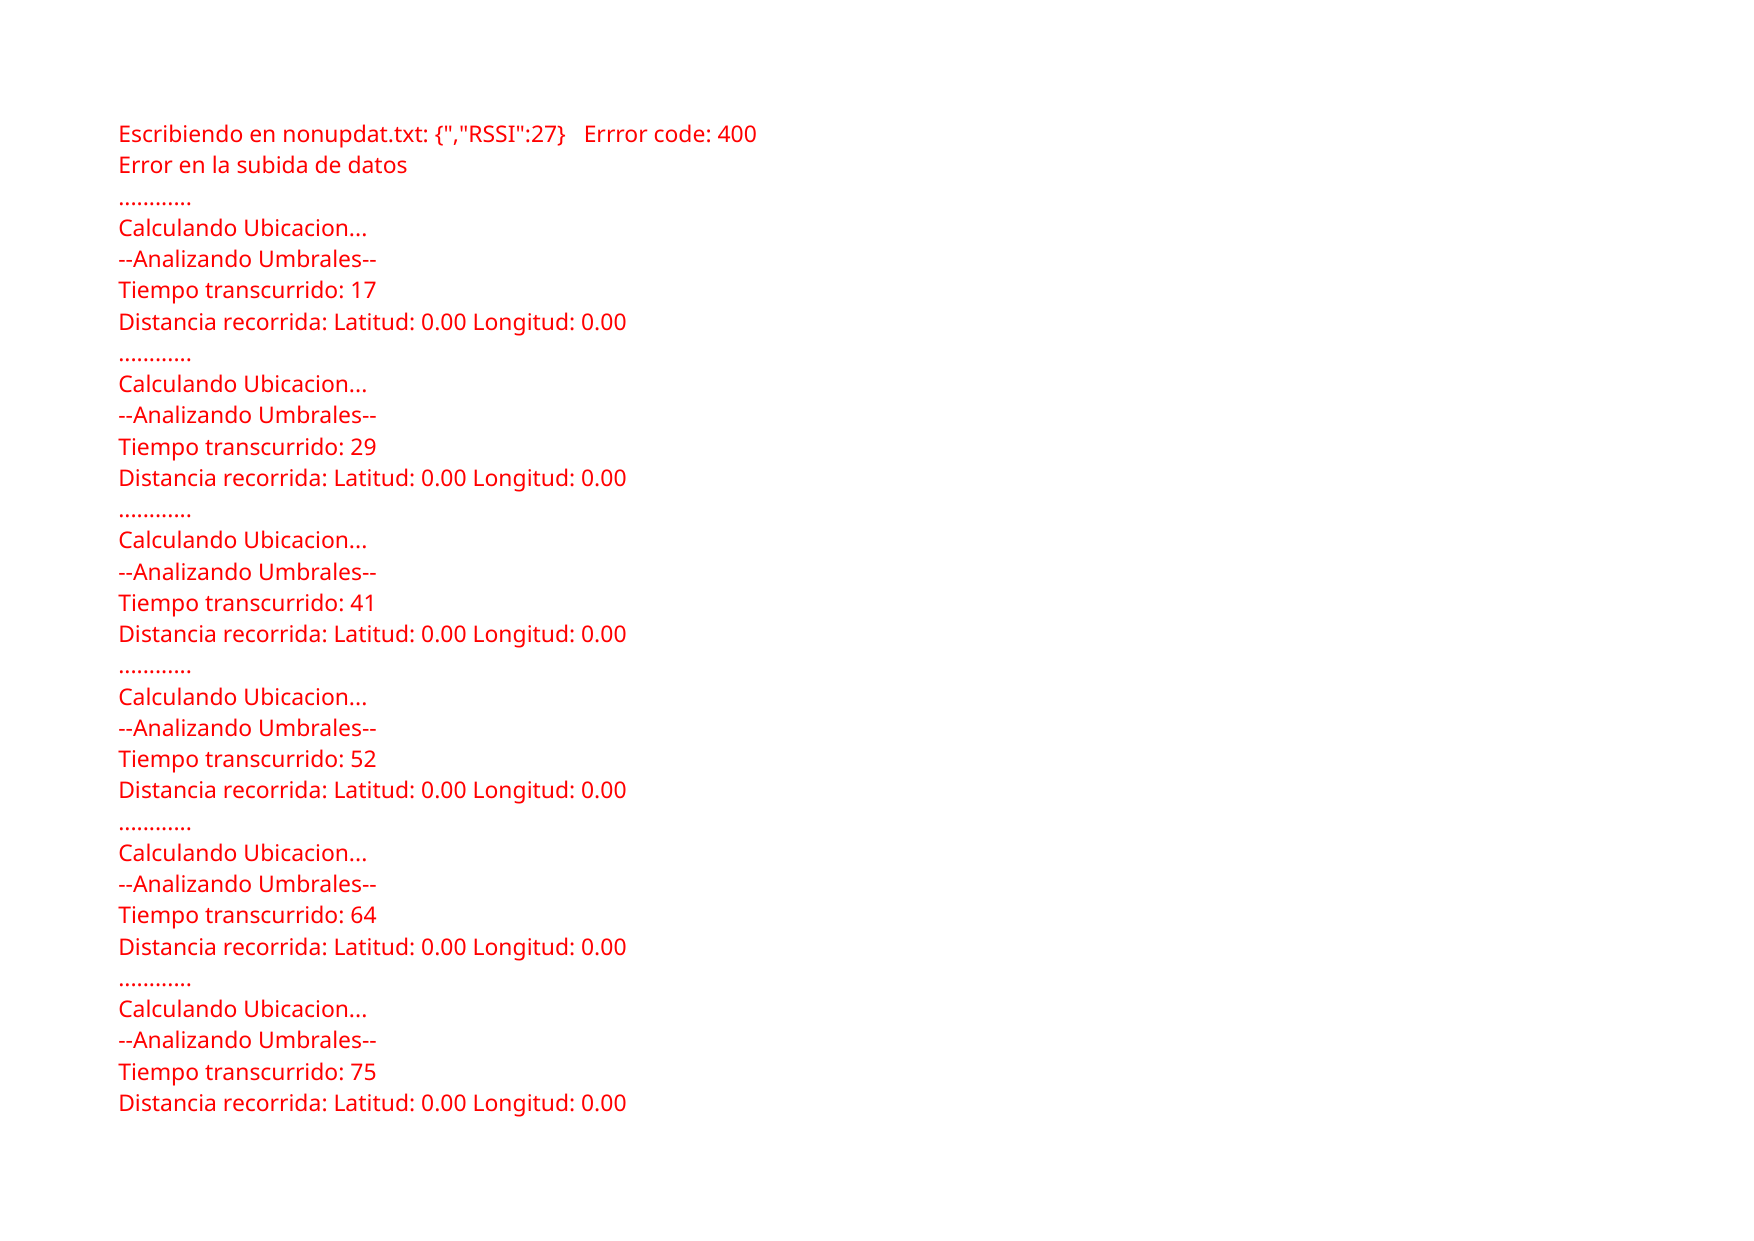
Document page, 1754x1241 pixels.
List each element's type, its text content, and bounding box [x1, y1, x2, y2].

text ............ [118, 181, 1636, 212]
text --Analizando Umbrales-- [118, 1024, 1636, 1056]
text Calculando Ubicacion... [118, 524, 1636, 556]
text Tiempo transcurrido: 64 [118, 899, 1636, 931]
text Tiempo transcurrido: 41 [118, 587, 1636, 618]
text Distancia recorrida: Latitud: 0.00 Longitud: 0.00 [118, 462, 1636, 493]
text Tiempo transcurrido: 29 [118, 431, 1636, 462]
text Distancia recorrida: Latitud: 0.00 Longitud: 0.00 [118, 774, 1636, 806]
text ............ [118, 493, 1636, 524]
text Error en la subida de datos [118, 149, 1636, 181]
text Distancia recorrida: Latitud: 0.00 Longitud: 0.00 [118, 931, 1636, 962]
text --Analizando Umbrales-- [118, 556, 1636, 587]
text Calculando Ubicacion... [118, 681, 1636, 712]
text --Analizando Umbrales-- [118, 712, 1636, 743]
text ............ [118, 806, 1636, 837]
text Distancia recorrida: Latitud: 0.00 Longitud: 0.00 [118, 1087, 1636, 1118]
text Tiempo transcurrido: 17 [118, 274, 1636, 306]
text Calculando Ubicacion... [118, 993, 1636, 1024]
text ............ [118, 337, 1636, 368]
text --Analizando Umbrales-- [118, 868, 1636, 899]
text --Analizando Umbrales-- [118, 399, 1636, 431]
text Calculando Ubicacion... [118, 212, 1636, 243]
text Escribiendo en nonupdat.txt: {","RSSI":27} Errror code: 400 [118, 118, 1636, 149]
text Tiempo transcurrido: 75 [118, 1056, 1636, 1087]
text Distancia recorrida: Latitud: 0.00 Longitud: 0.00 [118, 618, 1636, 649]
text Calculando Ubicacion... [118, 368, 1636, 399]
text Distancia recorrida: Latitud: 0.00 Longitud: 0.00 [118, 306, 1636, 337]
text --Analizando Umbrales-- [118, 243, 1636, 274]
text ............ [118, 649, 1636, 681]
text Calculando Ubicacion... [118, 837, 1636, 868]
text ............ [118, 962, 1636, 993]
text Tiempo transcurrido: 52 [118, 743, 1636, 774]
